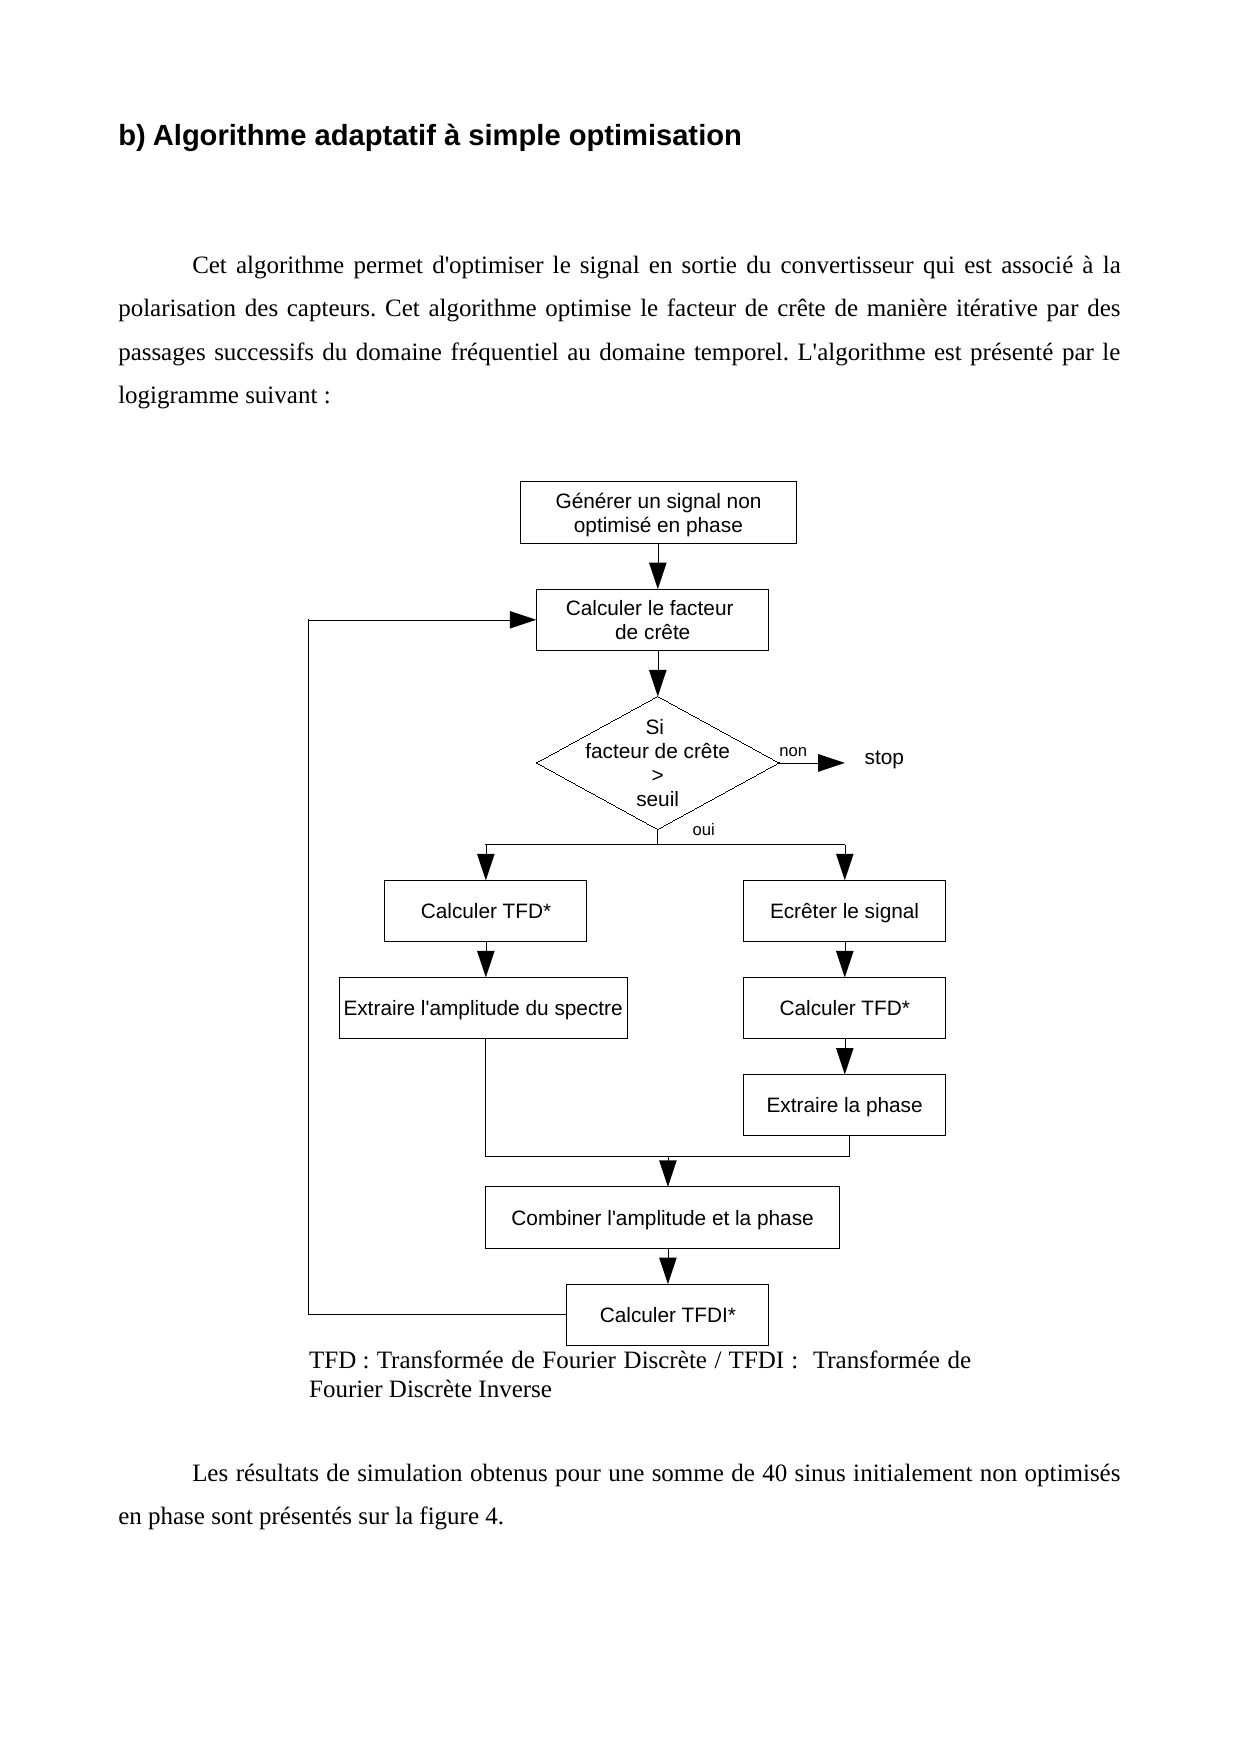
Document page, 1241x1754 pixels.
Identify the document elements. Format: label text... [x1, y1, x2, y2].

subtitle b) Algorithme adaptatif à simple optimisation [118, 118, 1122, 152]
text Cet algorithme permet d'optimiser le signal en sortie du convertisseur qui est associé à la polarisation des capteurs. Cet algorithme optimise le facteur de crête de manière itérative par des passages successifs du domaine fréquentiel au domaine temporel. L'algorithme est présenté par le logigramme suivant : [118, 250, 1122, 408]
text Les résultats de simulation obtenus pour une somme de 40 sinus initialement non optimisés en phase sont présentés sur la figure 4. [118, 1458, 1122, 1530]
text TFD : Transformée de Fourier Discrète / TFDI : Transformée de Fourier Discrète Inverse [309, 482, 971, 1403]
